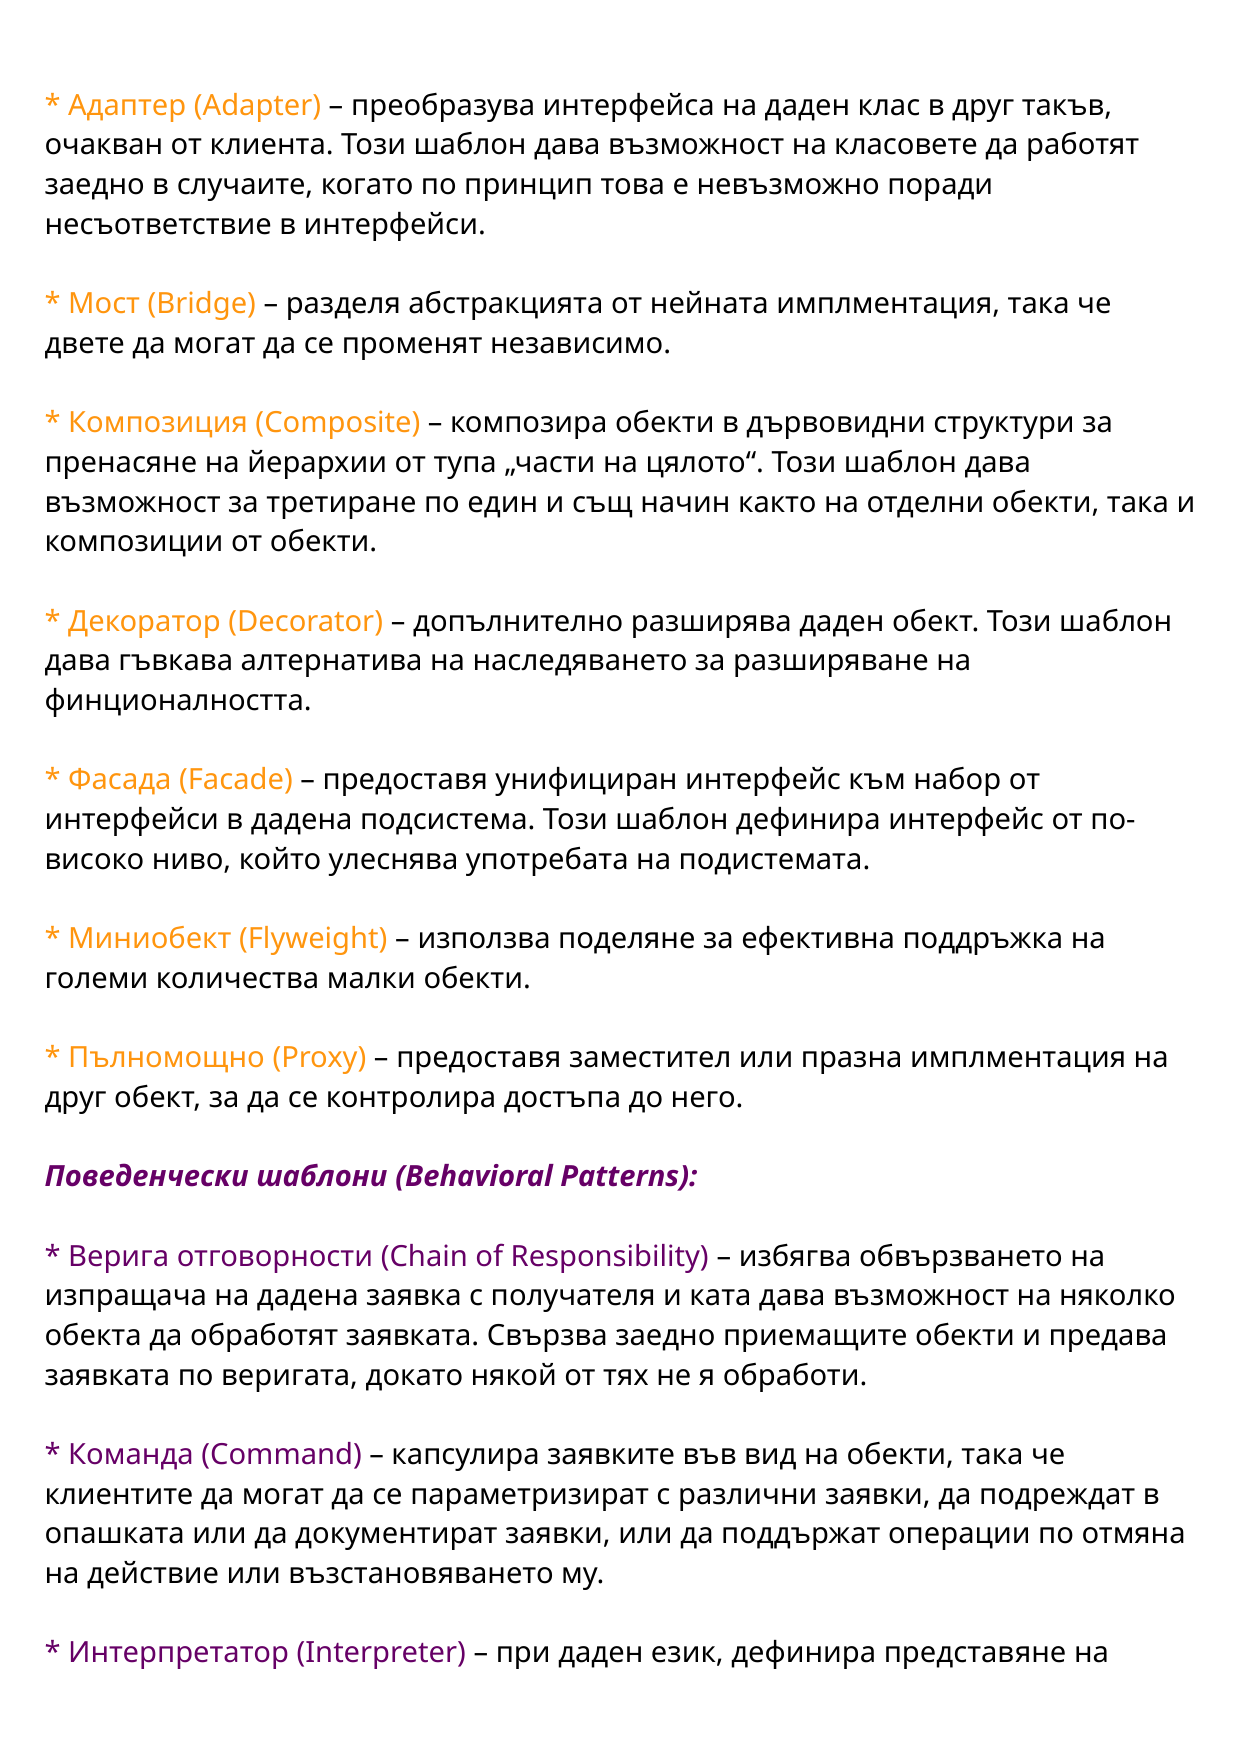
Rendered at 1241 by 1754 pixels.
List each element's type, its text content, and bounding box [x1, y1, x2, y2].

text * Мост (Bridge) – разделя абстракцията от нейната имплментация, така че двете да могат да се променят независимо. [44, 243, 1196, 362]
text * Миниобект (Flyweight) – използва поделяне за ефективна поддръжка на големи количества малки обекти. [44, 878, 1196, 997]
text * Композиция (Composite) – композира обекти в дървовидни структури за пренасяне на йерархии от тупа „части на цялото“. Този шаблон дава възможност за третиране по един и същ начин както на отделни обекти, така и композиции от обекти. [44, 362, 1196, 560]
text * Адаптер (Adapter) – преобразува интерфейса на даден клас в друг такъв, очакван от клиента. Този шаблон дава възможност на класовете да работят заедно в случаите, когато по принцип това е невъзможно поради несъответствие в интерфейси. [44, 44, 1196, 243]
text * Фасада (Facade) – предоставя унифициран интерфейс към набор от интерфейси в дадена подсистема. Този шаблон дефинира интерфейс от по-високо ниво, който улеснява употребата на подистемата. [44, 719, 1196, 878]
text * Декоратор (Decorator) – допълнително разширява даден обект. Този шаблон дава гъвкава алтернатива на наследяването за разширяване на финционалността. [44, 560, 1196, 719]
text * Верига отговорности (Chain of Responsibility) – избягва обвързването на изпращача на дадена заявка с получателя и ката дава възможност на няколко обекта да обработят заявката. Свързва заедно приемащите обекти и предава заявката по веригата, докато някой от тях не я обработи. * Команда (Command) – капсулира заявките във вид на обекти, така че клиентите да могат да се параметризират с различни заявки, да подреждат в опашката или да документират заявки, или да поддържат операции по отмяна на действие или възстановяването му. * Интерпретатор (Interpreter) – при даден език, дефинира представяне на [44, 1235, 1196, 1671]
text Поведенчески шаблони (Behavioral Patterns): [44, 1156, 1196, 1195]
text * Пълномощно (Proxy) – предоставя заместител или празна имплментация на друг обект, за да се контролира достъпа до него. [44, 997, 1196, 1156]
